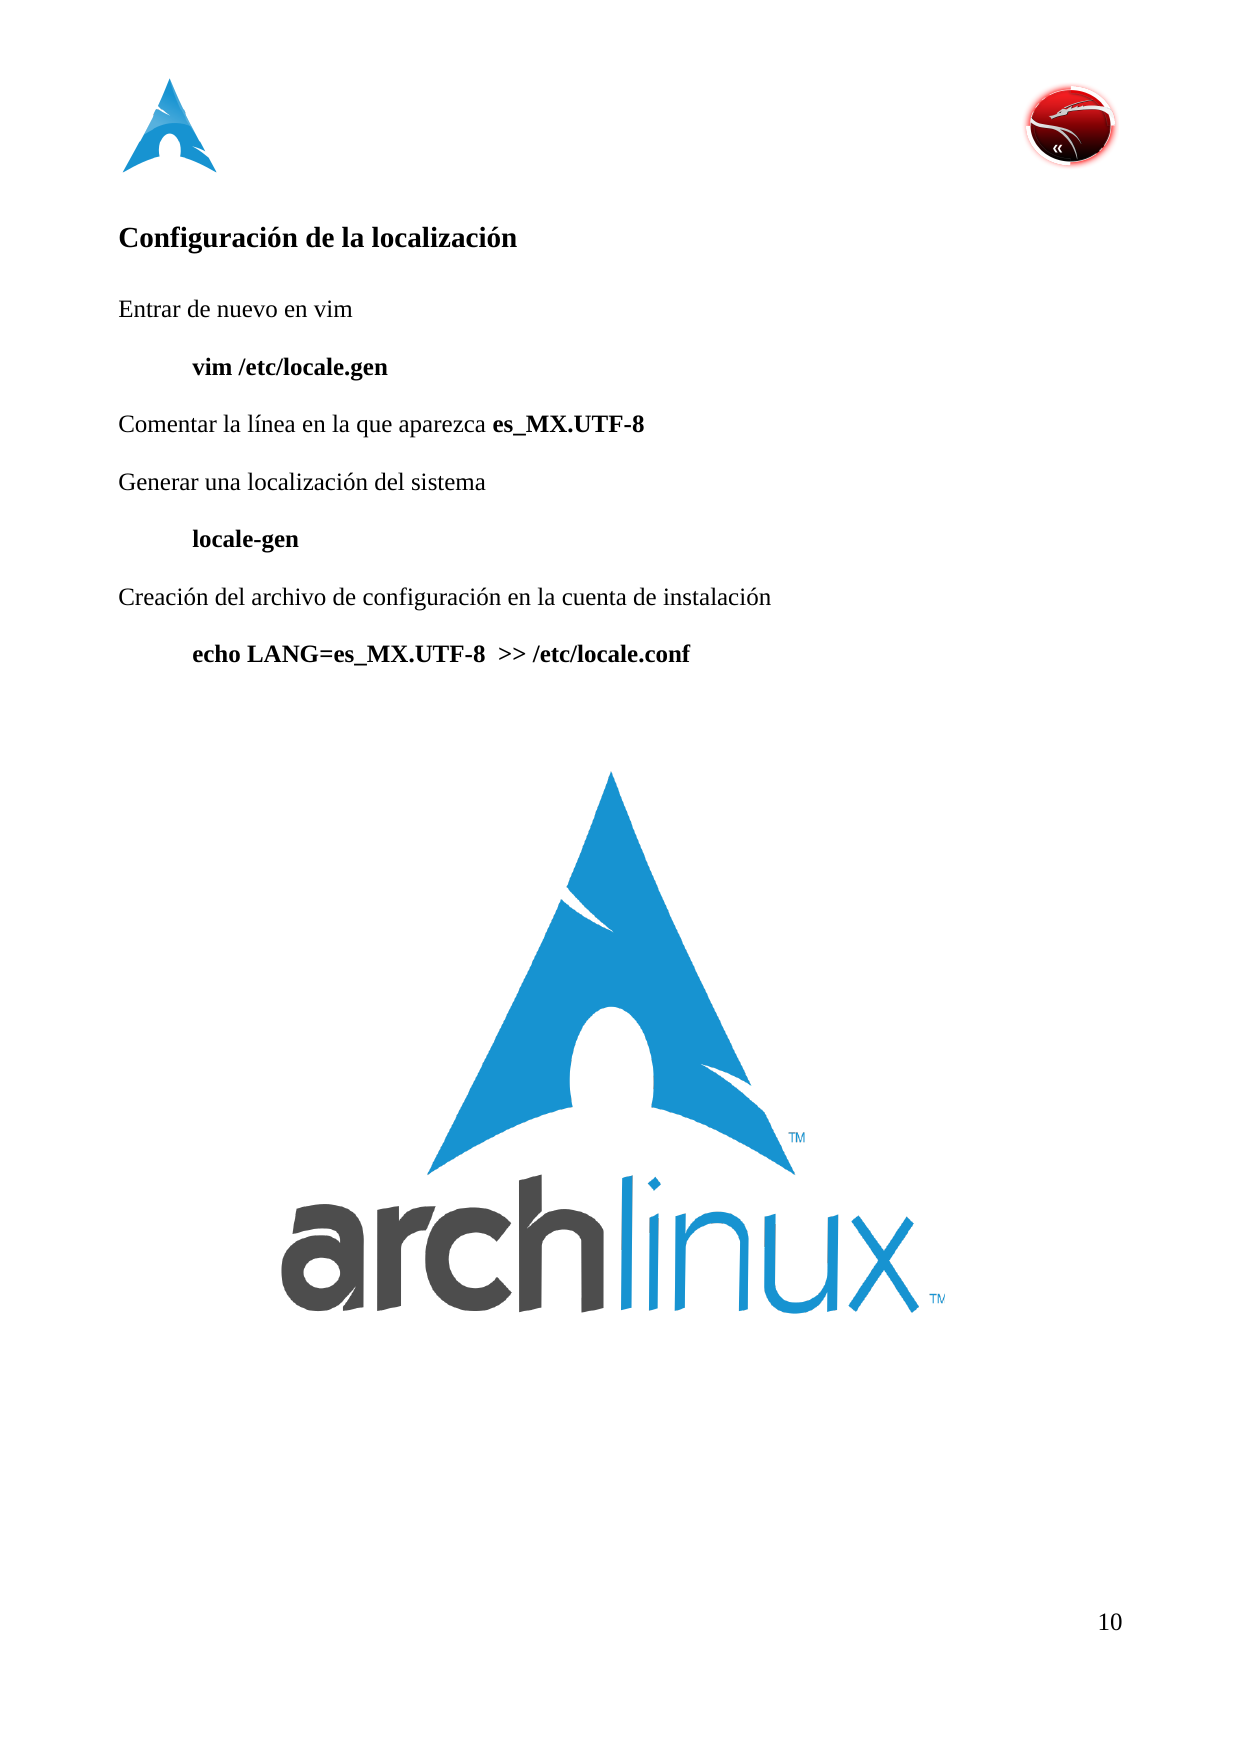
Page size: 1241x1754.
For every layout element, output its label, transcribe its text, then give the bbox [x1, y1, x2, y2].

text Comentar la línea en la que aparezca es_MX.UTF-8 [118, 409, 1122, 438]
picture [281, 770, 945, 1315]
text locale-gen [118, 524, 1122, 553]
text vim /etc/locale.gen [118, 352, 1122, 381]
text Creación del archivo de configuración en la cuenta de instalación [118, 582, 1122, 611]
subtitle Configuración de la localización [118, 220, 1122, 253]
text Generar una localización del sistema [118, 467, 1122, 496]
text Entrar de nuevo en vim [118, 294, 1122, 323]
picture [122, 78, 217, 173]
picture [1021, 80, 1120, 172]
text echo LANG=es_MX.UTF-8 >> /etc/locale.conf [118, 639, 1122, 668]
